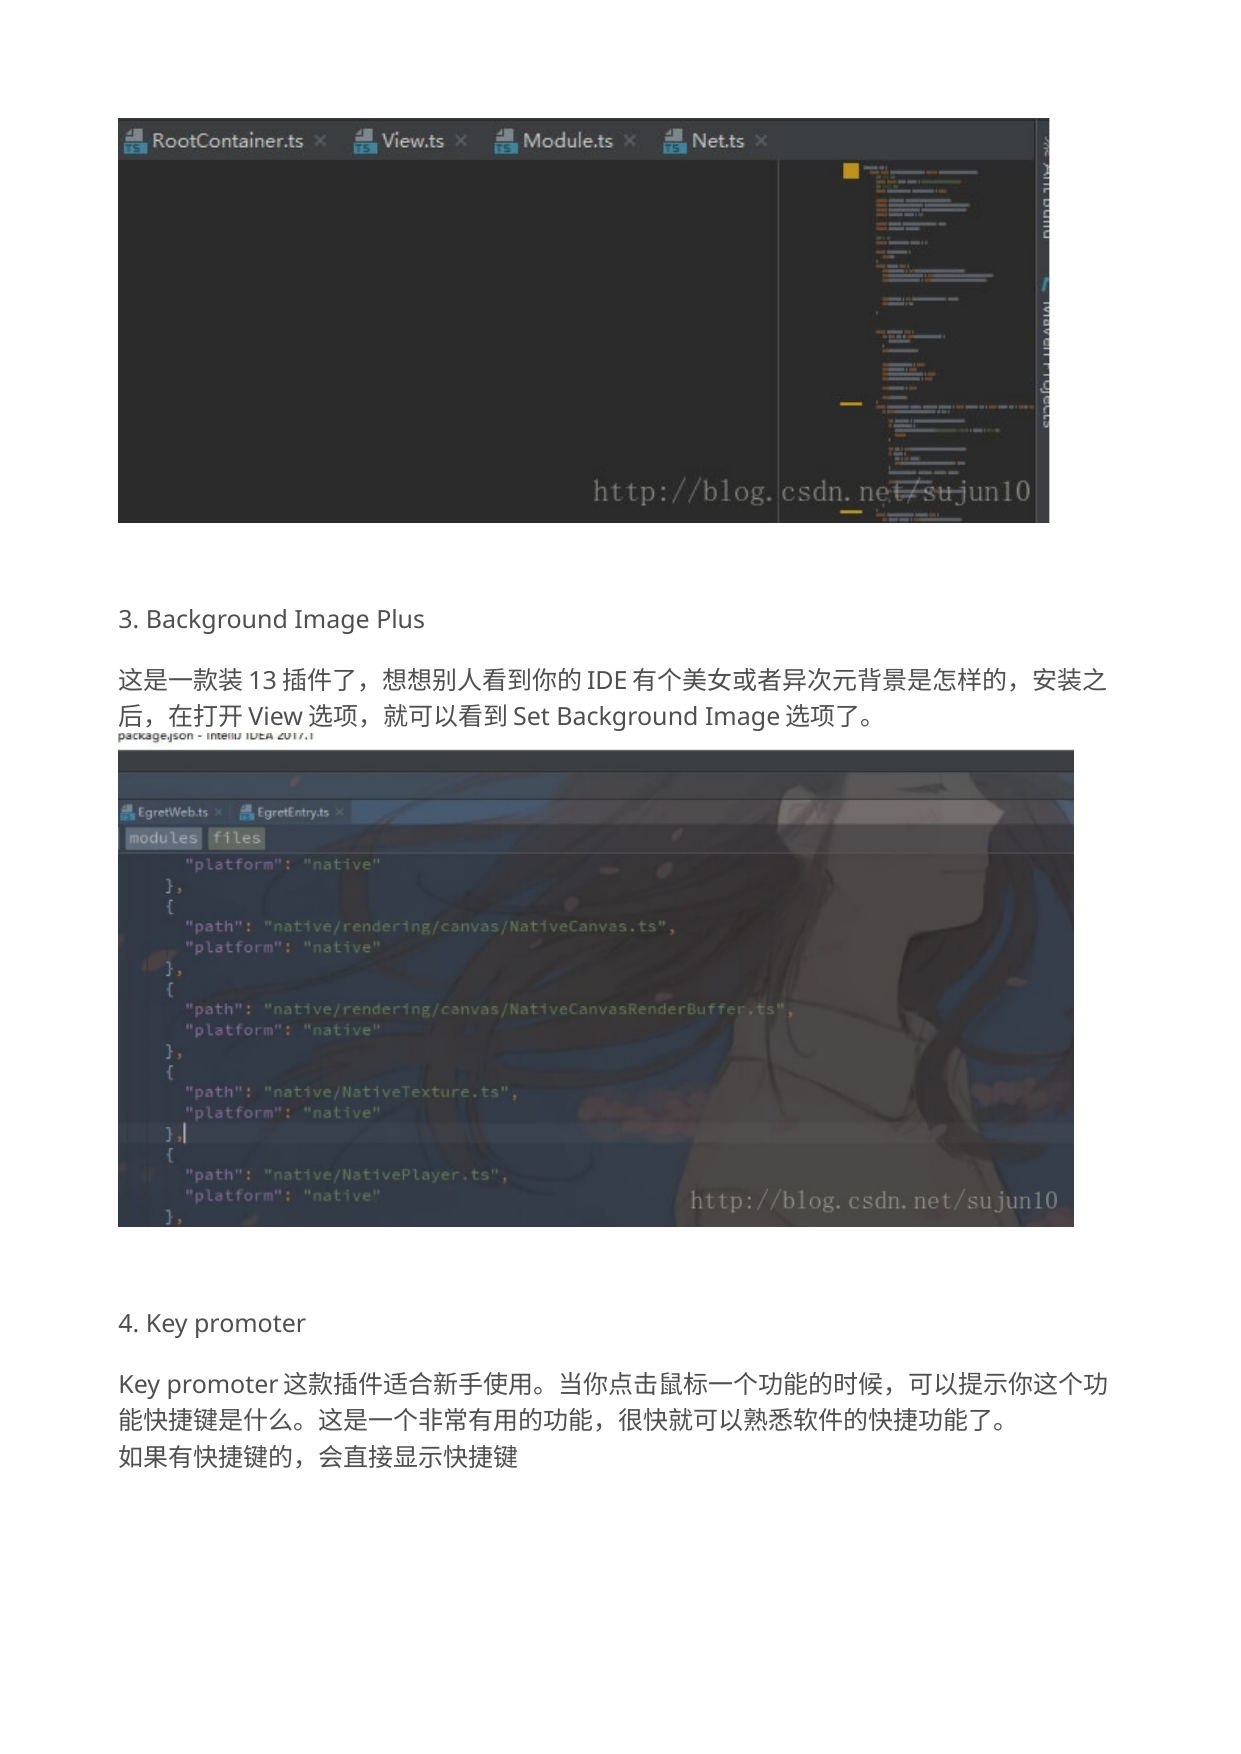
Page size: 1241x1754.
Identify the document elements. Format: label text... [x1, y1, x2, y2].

text 这是一款装13插件了，想想别人看到你的IDE有个美女或者异次元背景是怎样的，安装之后，在打开View选项，就可以看到Set Background Image选项了。 [118, 661, 1122, 1227]
text 3. Background Image Plus [118, 602, 1122, 636]
picture [118, 118, 1050, 523]
text Key promoter这款插件适合新手使用。当你点击鼠标一个功能的时候，可以提示你这个功能快捷键是什么。这是一个非常有用的功能，很快就可以熟悉软件的快捷功能了。 如果有快捷键的，会直接显示快捷键 [118, 1364, 1122, 1473]
picture [118, 733, 1074, 1227]
text 4. Key promoter [118, 1306, 1122, 1339]
